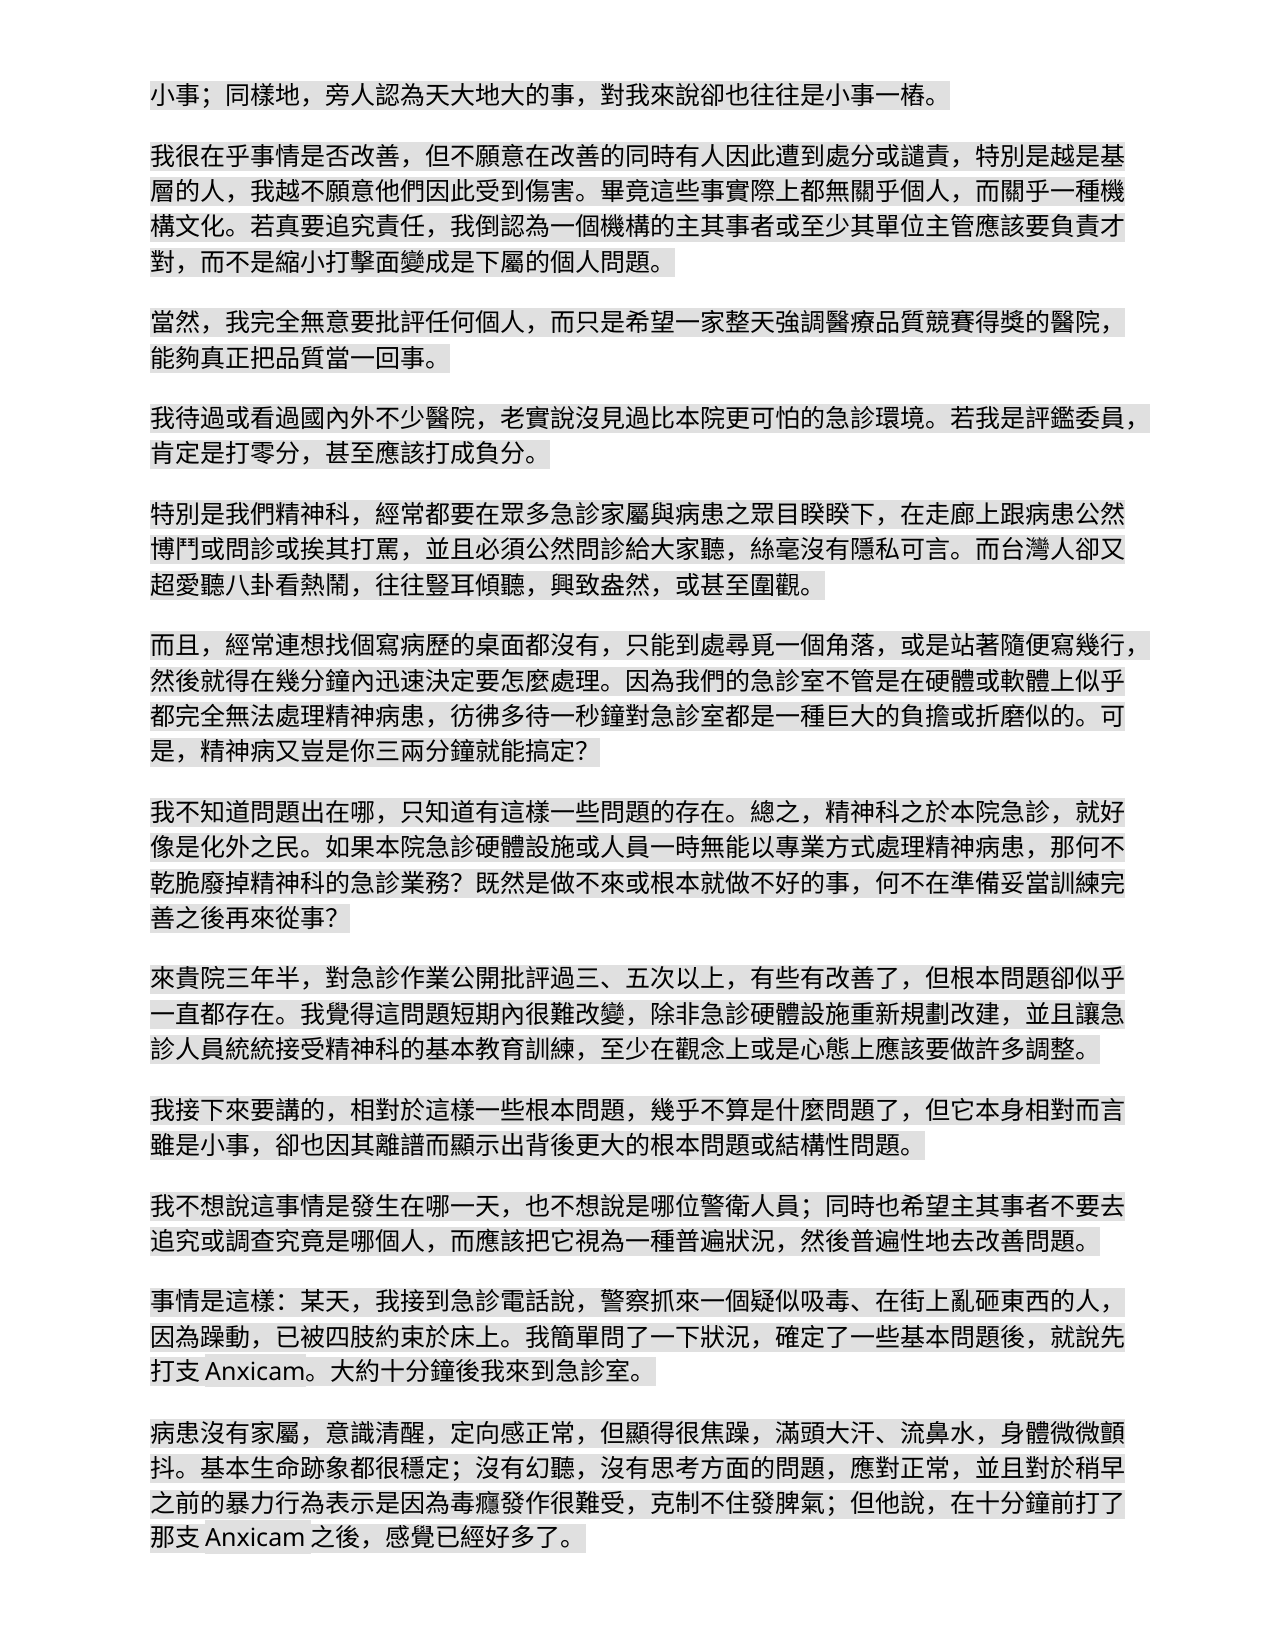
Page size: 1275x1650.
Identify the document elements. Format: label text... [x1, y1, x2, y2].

text 當然，我完全無意要批評任何個人，而只是希望一家整天強調醫療品質競賽得獎的醫院，能夠真正把品質當一回事。 [150, 302, 1125, 373]
text 來貴院三年半，對急診作業公開批評過三、五次以上，有些有改善了，但根本問題卻似乎一直都存在。我覺得這問題短期內很難改變，除非急診硬體設施重新規劃改建，並且讓急診人員統統接受精神科的基本教育訓練，至少在觀念上或是心態上應該要做許多調整。 [150, 958, 1125, 1064]
text 我待過或看過國內外不少醫院，老實說沒見過比本院更可怕的急診環境。若我是評鑑委員，肯定是打零分，甚至應該打成負分。 [150, 398, 1125, 469]
text 特別是我們精神科，經常都要在眾多急診家屬與病患之眾目睽睽下，在走廊上跟病患公然博鬥或問診或挨其打罵，並且必須公然問診給大家聽，絲毫沒有隱私可言。而台灣人卻又超愛聽八卦看熱鬧，往往豎耳傾聽，興致盎然，或甚至圍觀。 [150, 494, 1125, 600]
text 病患沒有家屬，意識清醒，定向感正常，但顯得很焦躁，滿頭大汗、流鼻水，身體微微顫抖。基本生命跡象都很穩定；沒有幻聽，沒有思考方面的問題，應對正常，並且對於稍早之前的暴力行為表示是因為毒癮發作很難受，克制不住發脾氣；但他說，在十分鐘前打了那支Anxicam之後，感覺已經好多了。 [150, 1412, 1125, 1554]
text 我不知道問題出在哪，只知道有這樣一些問題的存在。總之，精神科之於本院急診，就好像是化外之民。如果本院急診硬體設施或人員一時無能以專業方式處理精神病患，那何不乾脆廢掉精神科的急診業務？既然是做不來或根本就做不好的事，何不在準備妥當訓練完善之後再來從事？ [150, 792, 1125, 933]
text 我接下來要講的，相對於這樣一些根本問題，幾乎不算是什麼問題了，但它本身相對而言雖是小事，卻也因其離譜而顯示出背後更大的根本問題或結構性問題。 [150, 1089, 1125, 1160]
text 而且，經常連想找個寫病歷的桌面都沒有，只能到處尋覓一個角落，或是站著隨便寫幾行，然後就得在幾分鐘內迅速決定要怎麼處理。因為我們的急診室不管是在硬體或軟體上似乎都完全無法處理精神病患，彷彿多待一秒鐘對急診室都是一種巨大的負擔或折磨似的。可是，精神病又豈是你三兩分鐘就能搞定？ [150, 625, 1125, 767]
text 我很在乎事情是否改善，但不願意在改善的同時有人因此遭到處分或譴責，特別是越是基層的人，我越不願意他們因此受到傷害。畢竟這些事實際上都無關乎個人，而關乎一種機構文化。若真要追究責任，我倒認為一個機構的主其事者或至少其單位主管應該要負責才對，而不是縮小打擊面變成是下屬的個人問題。 [150, 135, 1125, 277]
text 我不想說這事情是發生在哪一天，也不想說是哪位警衛人員；同時也希望主其事者不要去追究或調查究竟是哪個人，而應該把它視為一種普遍狀況，然後普遍性地去改善問題。 [150, 1185, 1125, 1256]
text 小事；同樣地，旁人認為天大地大的事，對我來說卻也往往是小事一樁。 [150, 75, 1125, 110]
text 事情是這樣：某天，我接到急診電話說，警察抓來一個疑似吸毒、在街上亂砸東西的人，因為躁動，已被四肢約束於床上。我簡單問了一下狀況，確定了一些基本問題後，就說先打支Anxicam。大約十分鐘後我來到急診室。 [150, 1281, 1125, 1387]
